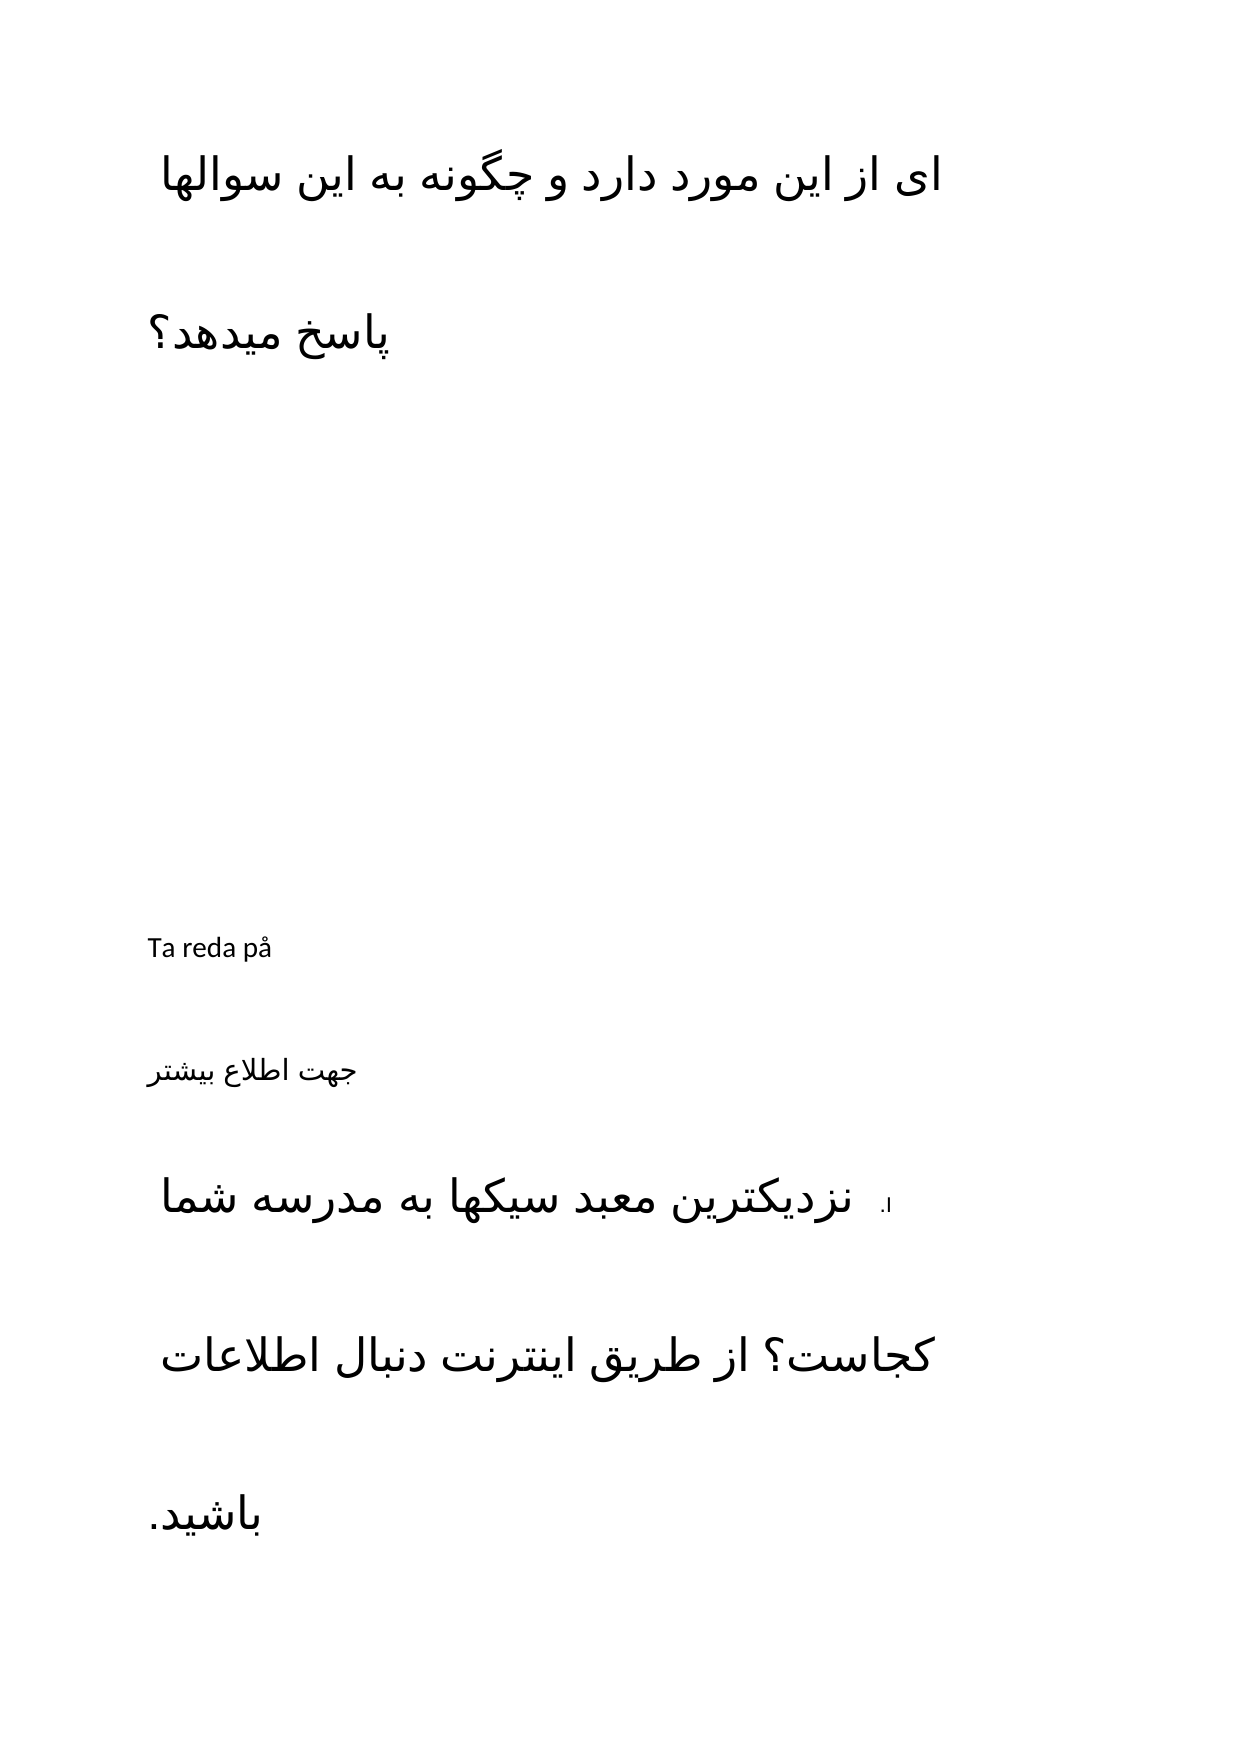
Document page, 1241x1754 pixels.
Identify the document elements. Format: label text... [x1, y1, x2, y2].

text Ta reda på [148, 929, 1093, 965]
text جهت اطلاع بیشتر [148, 1053, 1093, 1086]
list ای از این مورد دارد و چگونه به این سوالها پاسخ میدهد؟ [148, 148, 1055, 358]
list نزدیکترین معبد سیکها به مدرسه شما کجاست؟ از طریق اینترنت دنبال اطلاعات باشید. [148, 1170, 1055, 1539]
